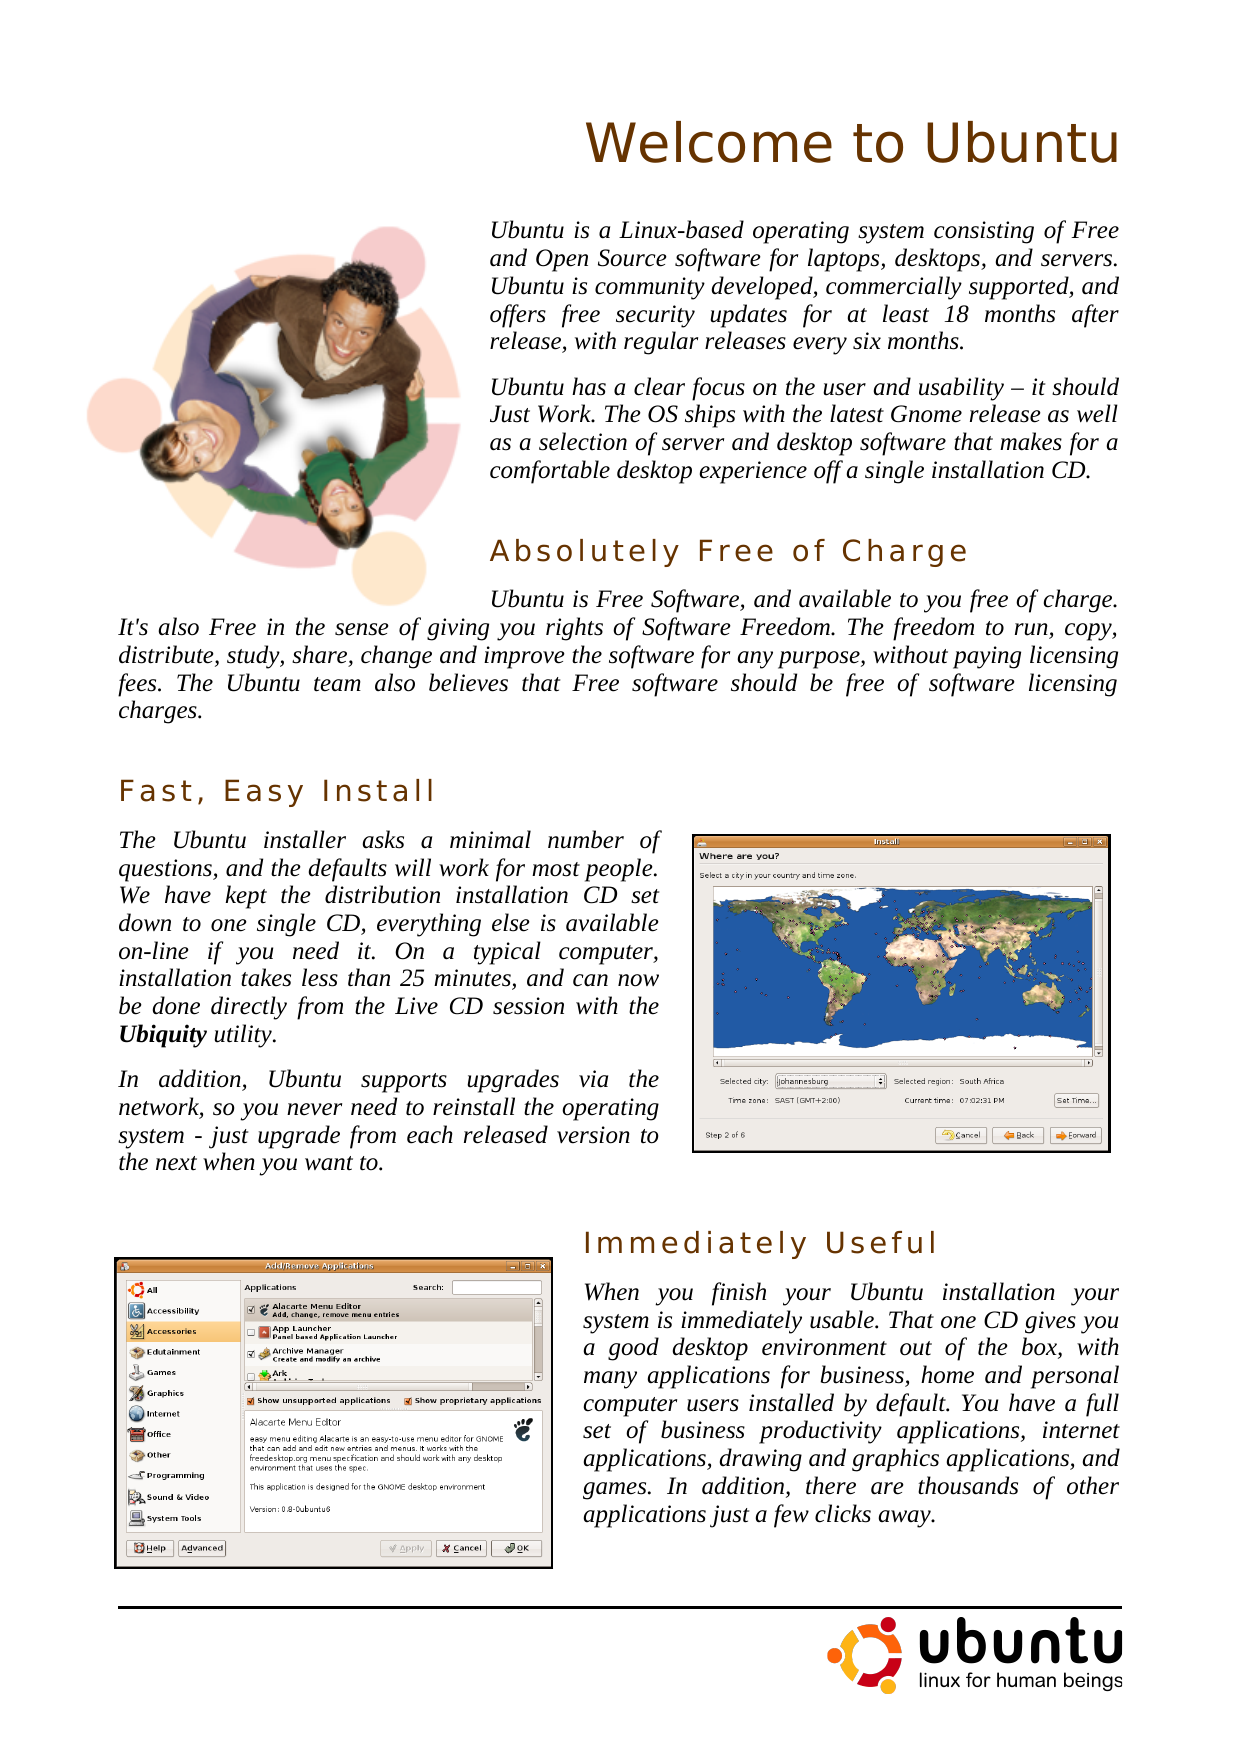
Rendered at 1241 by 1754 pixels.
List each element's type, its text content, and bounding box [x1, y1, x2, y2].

text The Ubuntu installer asks a minimal number of questions, and the defaults will work for most people. We have kept the distribution installation CD set down to one single CD, everything else is available on-line if you need it. On a typical computer, installation takes less than 25 minutes, and can now be done directly from the Live CD session with the Ubiquity utility. [118, 826, 1122, 1048]
subtitle Immediately Useful [118, 1226, 1122, 1260]
picture [827, 1617, 1123, 1694]
subtitle Absolutely Free of Charge [472, 534, 1122, 568]
text When you finish your Ubuntu installation your system is immediately usable. That one CD gives you a good desktop environment out of the box, with many applications for business, home and personal computer users installed by default. You have a full set of business productivity applications, internet applications, drawing and graphics applications, and games. In addition, there are thousands of other applications just a few clicks away. [553, 1278, 1122, 1527]
text In addition, Ubuntu supports upgrades via the network, so you never need to reinstall the operating system - just upgrade from each released version to the next when you want to. [118, 1065, 1122, 1176]
text Ubuntu has a clear focus on the user and usability – it should Just Work. The OS ships with the latest Gnome release as well as a selection of server and desktop software that makes for a comfortable desktop experience off a single installation CD. [472, 373, 1122, 484]
subtitle Fast, Easy Install [118, 774, 1122, 808]
text Ubuntu is Free Software, and available to you free of charge. It's also Free in the sense of giving you rights of Software Freedom. The freedom to run, copy, distribute, study, share, change and improve the software for any purpose, without paying licensing fees. The Ubuntu team also believes that Free software should be free of software licensing charges. [118, 586, 1122, 724]
picture [81, 219, 472, 614]
subtitle Welcome to Ubuntu [118, 112, 1122, 175]
text Ubuntu is a Linux-based operating system consisting of Free and Open Source software for laptops, desktops, and servers. Ubuntu is community developed, commercially supported, and offers free security updates for at least 18 months after release, with regular releases every six months. [118, 217, 1122, 355]
picture [694, 836, 1108, 1151]
picture [116, 1259, 551, 1567]
